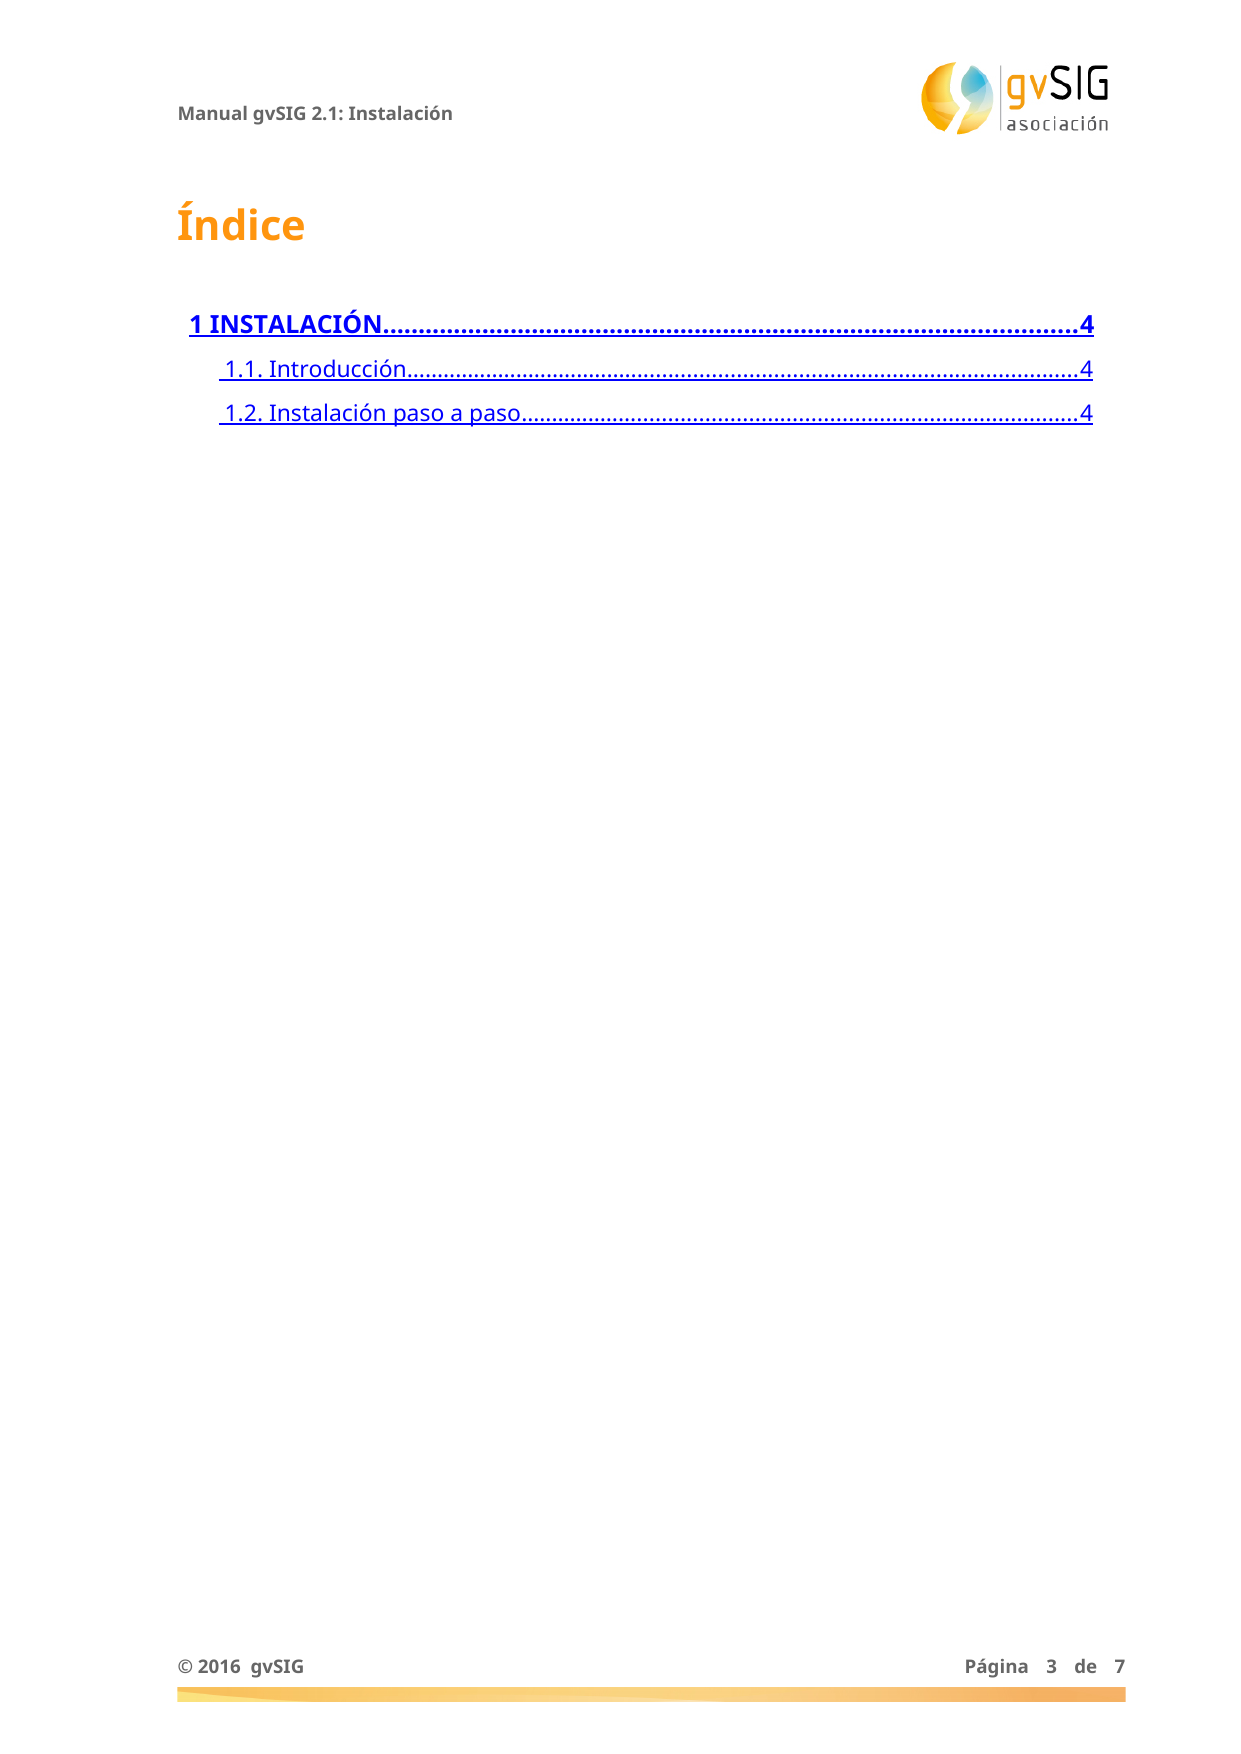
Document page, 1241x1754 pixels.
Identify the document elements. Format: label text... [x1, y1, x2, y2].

picture [902, 47, 1122, 148]
text 1.1. Introducción 4 [218, 353, 1125, 384]
text 1.2. Instalación paso a paso 4 [218, 397, 1125, 428]
text Índice [177, 196, 1125, 253]
text 1 Instalación 4 [189, 306, 1125, 340]
picture [177, 1687, 1126, 1702]
